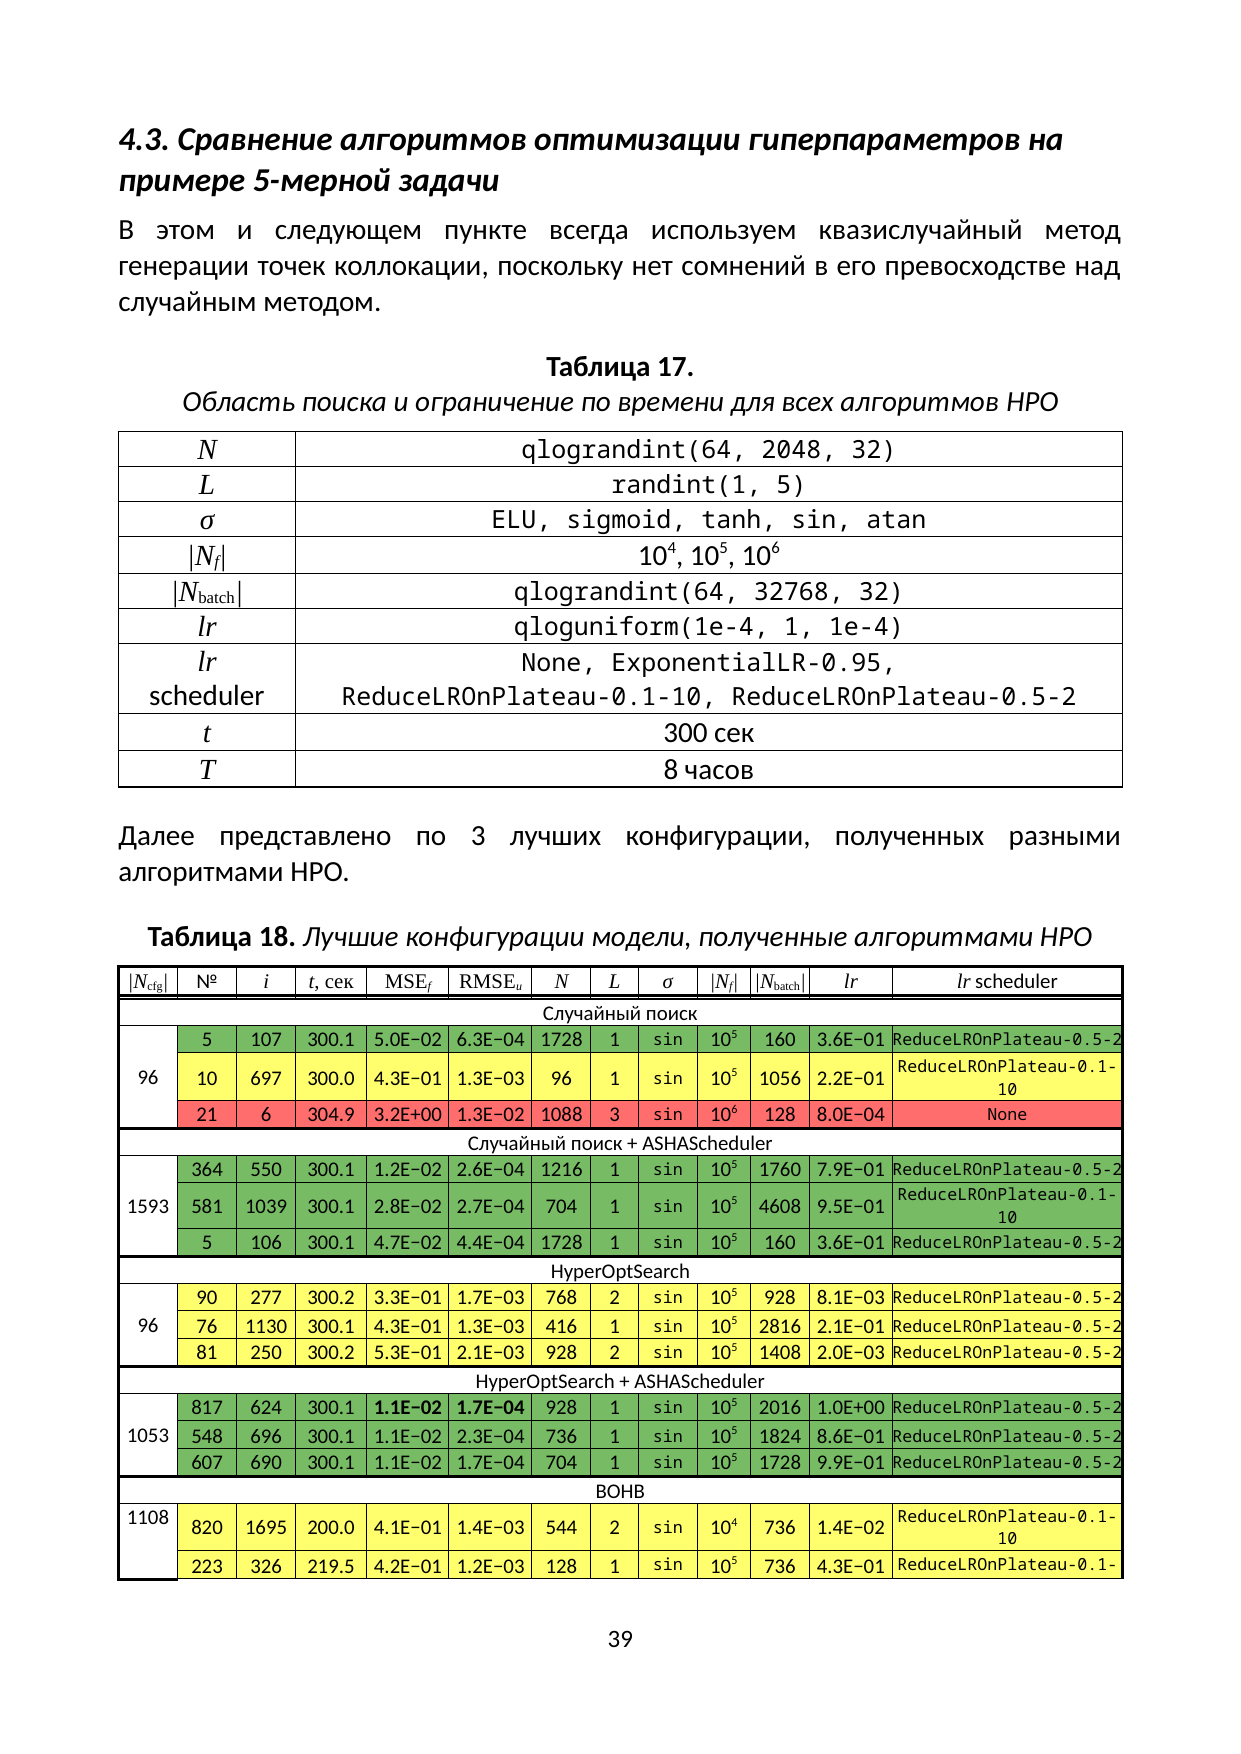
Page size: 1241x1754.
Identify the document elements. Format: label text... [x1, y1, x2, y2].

table_cell 3.2E+00 [367, 1101, 448, 1127]
table_cell 1.0E+00 [810, 1394, 892, 1420]
table_cell qloguniform(1e-4, 1, 1e-4) [296, 609, 1122, 643]
table_cell σ [119, 502, 295, 536]
table_cell 1593 [120, 1156, 177, 1255]
table_cell sin [639, 1394, 697, 1420]
table_cell L [119, 467, 295, 501]
table_cell 8.6E−01 [810, 1421, 892, 1448]
table_header |Nf| [698, 968, 750, 994]
table_cell 1216 [532, 1156, 590, 1182]
table_cell 1728 [532, 1229, 590, 1255]
table_cell 128 [532, 1551, 590, 1578]
table_cell Случайный поиск + ASHAScheduler [120, 1130, 1121, 1155]
table_cell 8 часов [296, 751, 1122, 786]
table_cell ReduceLROnPlateau-0.5-2 [893, 1026, 1121, 1052]
table_cell sin [639, 1311, 697, 1338]
table_cell 697 [237, 1053, 295, 1100]
table_cell 1.4E−02 [810, 1504, 892, 1550]
table_cell 5 [178, 1229, 236, 1255]
table_cell 1.1E−02 [367, 1394, 448, 1420]
table_cell 550 [237, 1156, 295, 1182]
table_cell 300.1 [296, 1449, 366, 1475]
table_cell sin [639, 1551, 697, 1578]
text Таблица 17. Область поиска и ограничение по времени для всех алгоритмов HPO [118, 348, 1122, 419]
table_cell 8.1E−03 [810, 1284, 892, 1310]
table_cell 4.4E−04 [449, 1229, 531, 1255]
table_cell 416 [532, 1311, 590, 1338]
text Таблица 18. Лучшие конфигурации модели, полученные алгоритмами HPO [118, 918, 1122, 953]
table_cell 128 [751, 1101, 809, 1127]
table_cell 105 [698, 1026, 750, 1052]
table_header |Ncfg| [120, 968, 177, 994]
table_cell 6.3E−04 [449, 1026, 531, 1052]
table_cell 581 [178, 1183, 236, 1228]
table_cell 1056 [751, 1053, 809, 1100]
table_cell ReduceLROnPlateau-0.1-10 [893, 1183, 1121, 1228]
table_cell ReduceLROnPlateau-0.1-10 [893, 1053, 1121, 1100]
table_cell 2.1E−03 [449, 1339, 531, 1365]
table_cell None, ExponentialLR-0.95, ReduceLROnPlateau-0.1-10, ReduceLROnPlateau-0.5-2 [296, 644, 1122, 713]
table_cell 768 [532, 1284, 590, 1310]
table_cell 2.8E−02 [367, 1183, 448, 1228]
table_header № [178, 968, 236, 994]
table_cell lr [119, 609, 295, 643]
table_cell 81 [178, 1339, 236, 1365]
table_cell ReduceLROnPlateau-0.5-2 [893, 1156, 1121, 1182]
table_cell 1.2E−02 [367, 1156, 448, 1182]
table_cell 300.1 [296, 1156, 366, 1182]
table_header RMSEu [449, 968, 531, 994]
table_cell 4608 [751, 1183, 809, 1228]
table_header σ [639, 968, 697, 994]
table_cell 1.3E−03 [449, 1053, 531, 1100]
table_cell 105 [698, 1183, 750, 1228]
table_cell 928 [751, 1284, 809, 1310]
table_cell 105 [698, 1421, 750, 1448]
table_cell 8.0E−04 [810, 1101, 892, 1127]
table_cell 105 [698, 1339, 750, 1365]
table_cell 1108 [120, 1504, 177, 1578]
table_cell ELU, sigmoid, tanh, sin, atan [296, 502, 1122, 536]
table_cell 736 [751, 1551, 809, 1578]
table_cell 5 [178, 1026, 236, 1052]
table_cell ReduceLROnPlateau-0.1-10 [893, 1504, 1121, 1550]
table_cell 107 [237, 1026, 295, 1052]
table_cell 4.3E−01 [367, 1053, 448, 1100]
table_cell 300.1 [296, 1026, 366, 1052]
table_cell 300.1 [296, 1394, 366, 1420]
table_cell 2016 [751, 1394, 809, 1420]
table_cell 2.2E−01 [810, 1053, 892, 1100]
table_cell 1408 [751, 1339, 809, 1365]
table_cell 544 [532, 1504, 590, 1550]
table_cell 1.2E−03 [449, 1551, 531, 1578]
table_cell 105 [698, 1156, 750, 1182]
table_cell 690 [237, 1449, 295, 1475]
table_cell 105 [698, 1053, 750, 1100]
table_cell randint(1, 5) [296, 467, 1122, 501]
table_cell 2.1E−01 [810, 1311, 892, 1338]
table_cell 96 [120, 1026, 177, 1127]
table_cell 1728 [751, 1449, 809, 1475]
table_cell 704 [532, 1449, 590, 1475]
text В этом и следующем пункте всегда используем квазислучайный метод генерации точек коллокации, поскольку нет сомнений в его превосходстве над случайным методом. [118, 211, 1122, 318]
table_cell sin [639, 1504, 697, 1550]
table_cell 3.3E−01 [367, 1284, 448, 1310]
table_cell 548 [178, 1421, 236, 1448]
table_header MSEf [367, 968, 448, 994]
table_cell 4.1E−01 [367, 1504, 448, 1550]
table_cell 300.2 [296, 1284, 366, 1310]
table_cell 304.9 [296, 1101, 366, 1127]
table_cell 1.7E−04 [449, 1449, 531, 1475]
table_cell sin [639, 1026, 697, 1052]
table_cell 1 [591, 1421, 638, 1448]
table_cell sin [639, 1229, 697, 1255]
table_cell 1824 [751, 1421, 809, 1448]
table_cell qlograndint(64, 32768, 32) [296, 574, 1122, 608]
table_cell 928 [532, 1394, 590, 1420]
table_cell ReduceLROnPlateau-0.5-2 [893, 1394, 1121, 1420]
table_cell lr scheduler [119, 644, 295, 713]
table_cell 5.3E−01 [367, 1339, 448, 1365]
table_header qlograndint(64, 2048, 32) [296, 432, 1122, 466]
table_cell 96 [532, 1053, 590, 1100]
table_cell 1.3E−03 [449, 1311, 531, 1338]
table_cell 10 [178, 1053, 236, 1100]
table_cell T [119, 751, 295, 786]
table_cell 200.0 [296, 1504, 366, 1550]
table_cell None [893, 1101, 1121, 1127]
table_cell 1039 [237, 1183, 295, 1228]
table_cell 1728 [532, 1026, 590, 1052]
table_cell 160 [751, 1026, 809, 1052]
table_cell |Nf| [119, 537, 295, 573]
table_cell 4.3E−01 [810, 1551, 892, 1578]
table_cell 6 [237, 1101, 295, 1127]
table_cell sin [639, 1339, 697, 1365]
table_cell 1088 [532, 1101, 590, 1127]
table_cell 1.3E−02 [449, 1101, 531, 1127]
table_cell ReduceLROnPlateau-0.5-2 [893, 1229, 1121, 1255]
table_cell sin [639, 1156, 697, 1182]
table_cell 4.7E−02 [367, 1229, 448, 1255]
table_cell 106 [698, 1101, 750, 1127]
table_cell 1 [591, 1229, 638, 1255]
table_cell ReduceLROnPlateau-0.5-2 [893, 1284, 1121, 1310]
table_cell 1760 [751, 1156, 809, 1182]
table_cell 2 [591, 1504, 638, 1550]
table_cell 105 [698, 1284, 750, 1310]
table_cell 736 [751, 1504, 809, 1550]
table_cell sin [639, 1284, 697, 1310]
table_cell 1 [591, 1394, 638, 1420]
table_cell 1 [591, 1311, 638, 1338]
subtitle Сравнение алгоритмов оптимизации гиперпараметров на примере 5-мерной задачи [118, 118, 1122, 199]
table_cell 1.1E−02 [367, 1449, 448, 1475]
table_cell 105 [698, 1229, 750, 1255]
text Далее представлено по 3 лучших конфигурации, полученных разными алгоритмами HPO. [118, 817, 1122, 888]
table_cell 160 [751, 1229, 809, 1255]
table_cell 1 [591, 1551, 638, 1578]
table_cell 2 [591, 1284, 638, 1310]
table_cell 4.2E−01 [367, 1551, 448, 1578]
table_cell Случайный поиск [120, 1000, 1121, 1025]
table_cell 300.1 [296, 1183, 366, 1228]
table_cell 300.1 [296, 1311, 366, 1338]
table_cell 96 [120, 1284, 177, 1365]
table_cell 105 [698, 1311, 750, 1338]
table_cell 1130 [237, 1311, 295, 1338]
table_cell ReduceLROnPlateau-0.5-2 [893, 1311, 1121, 1338]
table_cell BOHB [120, 1478, 1121, 1503]
table_cell 9.5E−01 [810, 1183, 892, 1228]
table_cell 21 [178, 1101, 236, 1127]
table_cell sin [639, 1421, 697, 1448]
table_cell 105 [698, 1449, 750, 1475]
table_cell 2.3E−04 [449, 1421, 531, 1448]
table_cell 1 [591, 1183, 638, 1228]
table_cell sin [639, 1183, 697, 1228]
table_cell 1053 [120, 1394, 177, 1475]
table_cell ReduceLROnPlateau-0.5-2 [893, 1449, 1121, 1475]
table_cell 1.7E−04 [449, 1394, 531, 1420]
table_cell |Nbatch| [119, 574, 295, 608]
table_cell 300.1 [296, 1421, 366, 1448]
table_cell ReduceLROnPlateau-0.1- [893, 1551, 1121, 1578]
table_cell 817 [178, 1394, 236, 1420]
table_cell 104, 105, 106 [296, 537, 1122, 573]
table_cell 1.7E−03 [449, 1284, 531, 1310]
table_cell 300.2 [296, 1339, 366, 1365]
table_cell 5.0E−02 [367, 1026, 448, 1052]
table_cell 1 [591, 1156, 638, 1182]
table_cell 1.1E−02 [367, 1421, 448, 1448]
table_cell 1 [591, 1026, 638, 1052]
table_cell 104 [698, 1504, 750, 1550]
table_cell ReduceLROnPlateau-0.5-2 [893, 1339, 1121, 1365]
table_cell 607 [178, 1449, 236, 1475]
table_cell 2.6E−04 [449, 1156, 531, 1182]
table_cell 736 [532, 1421, 590, 1448]
table_cell 76 [178, 1311, 236, 1338]
table_cell 1 [591, 1449, 638, 1475]
table_cell 2 [591, 1339, 638, 1365]
table_cell 7.9E−01 [810, 1156, 892, 1182]
table_cell 250 [237, 1339, 295, 1365]
table_cell 300 сек [296, 714, 1122, 750]
table_cell 364 [178, 1156, 236, 1182]
table_header N [532, 968, 590, 994]
table_header lr [810, 968, 892, 994]
table_cell 9.9E−01 [810, 1449, 892, 1475]
table_cell 277 [237, 1284, 295, 1310]
table_header i [237, 968, 295, 994]
table_cell 1 [591, 1053, 638, 1100]
table_cell 300.0 [296, 1053, 366, 1100]
table_cell sin [639, 1449, 697, 1475]
table_cell 820 [178, 1504, 236, 1550]
table_cell 90 [178, 1284, 236, 1310]
table_cell 326 [237, 1551, 295, 1578]
table_header N [119, 432, 295, 466]
table_cell 300.1 [296, 1229, 366, 1255]
table_cell 105 [698, 1551, 750, 1578]
table_cell 696 [237, 1421, 295, 1448]
table_cell 3.6E−01 [810, 1229, 892, 1255]
table_cell 4.3E−01 [367, 1311, 448, 1338]
table_cell 106 [237, 1229, 295, 1255]
table_cell sin [639, 1101, 697, 1127]
table_cell 704 [532, 1183, 590, 1228]
table_header lr scheduler [893, 968, 1121, 994]
table_cell t [119, 714, 295, 750]
table_cell ReduceLROnPlateau-0.5-2 [893, 1421, 1121, 1448]
table_cell 1695 [237, 1504, 295, 1550]
table_cell 1.4E−03 [449, 1504, 531, 1550]
table_cell 2.0E−03 [810, 1339, 892, 1365]
table_cell 3.6E−01 [810, 1026, 892, 1052]
table_header t, сек [296, 968, 366, 994]
table_cell 2816 [751, 1311, 809, 1338]
table_cell sin [639, 1053, 697, 1100]
table_cell 2.7E−04 [449, 1183, 531, 1228]
table_cell HyperOptSearch + ASHAScheduler [120, 1368, 1121, 1393]
table_cell 928 [532, 1339, 590, 1365]
table_cell 219.5 [296, 1551, 366, 1578]
table_cell 223 [178, 1551, 236, 1578]
table_cell 105 [698, 1394, 750, 1420]
table_header |Nbatch| [751, 968, 809, 994]
table_cell 3 [591, 1101, 638, 1127]
table_cell HyperOptSearch [120, 1258, 1121, 1283]
table_header L [591, 968, 638, 994]
table_cell 624 [237, 1394, 295, 1420]
